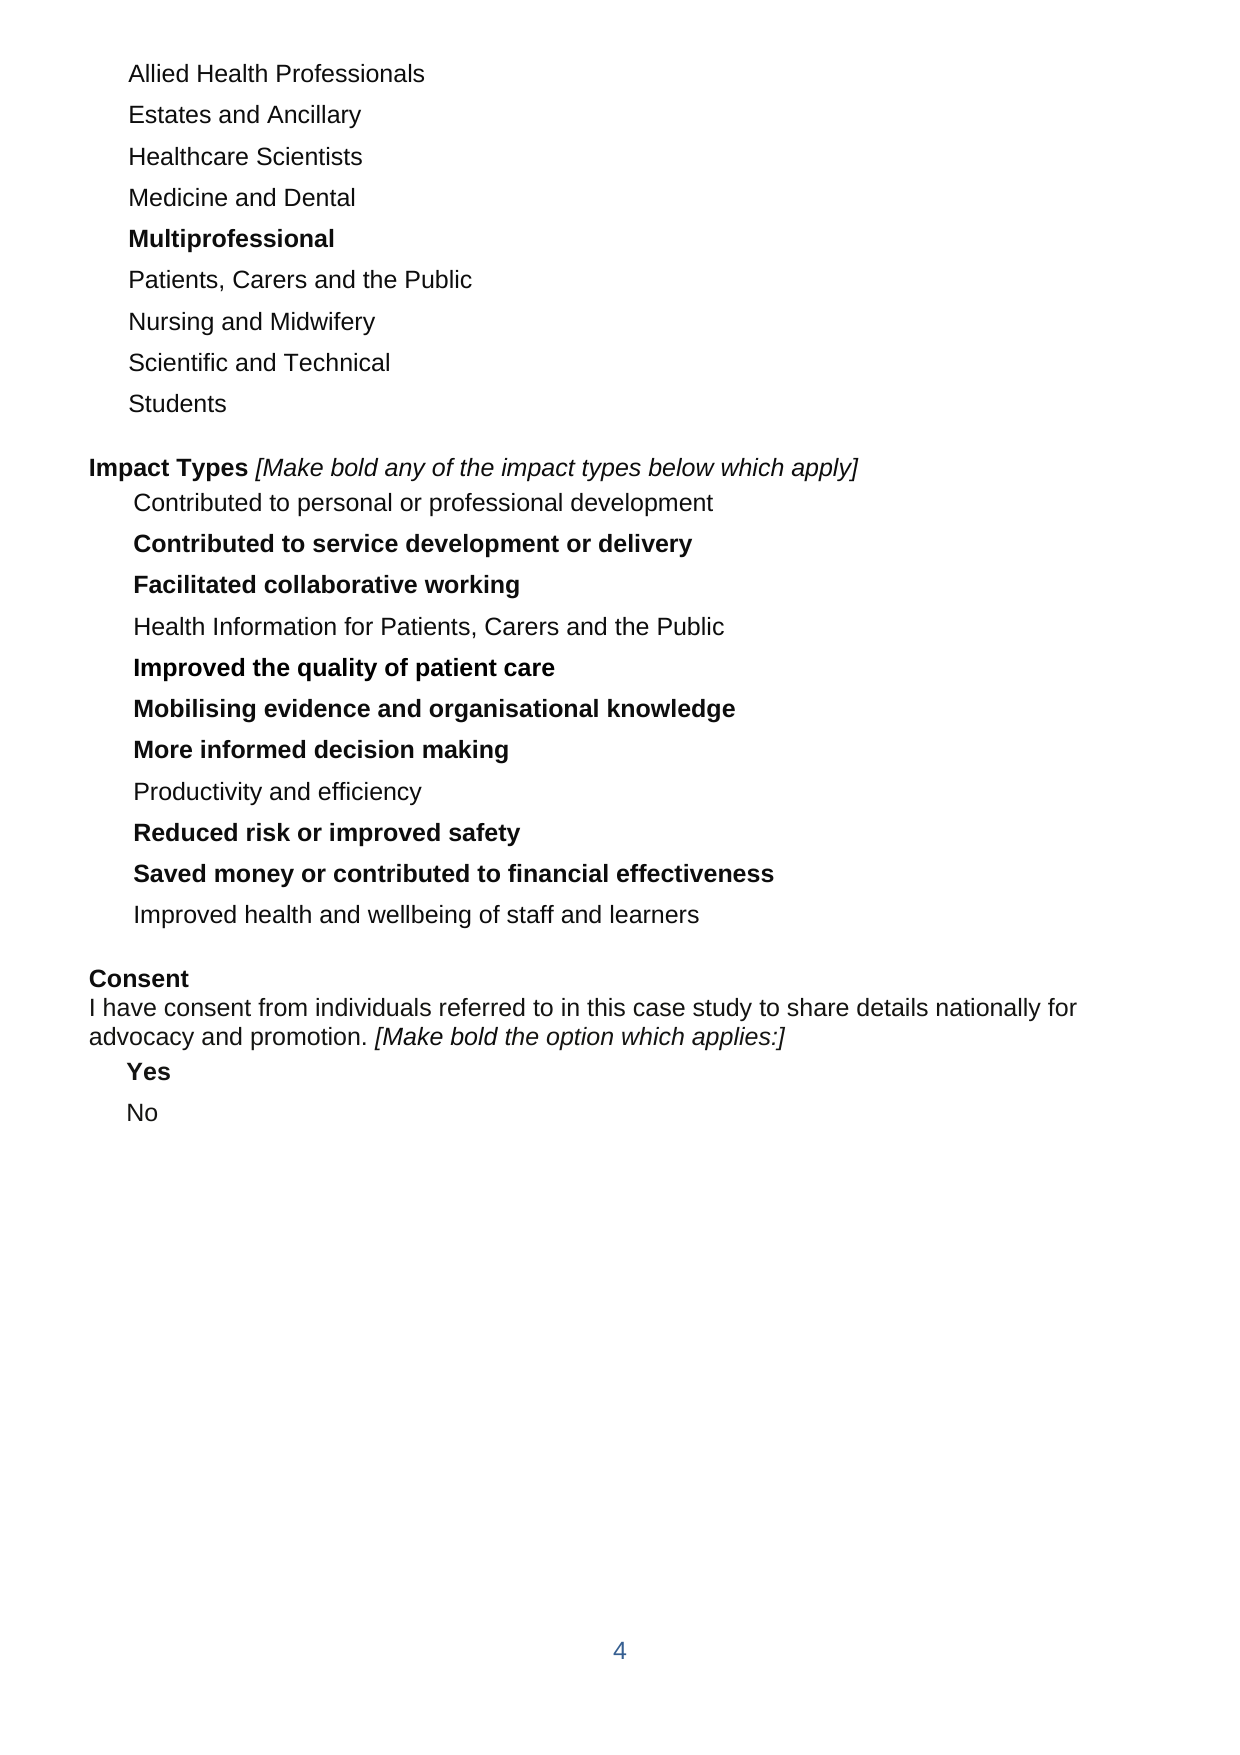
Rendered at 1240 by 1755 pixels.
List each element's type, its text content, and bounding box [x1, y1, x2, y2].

text Productivity and efficiency [133, 777, 1151, 805]
text Healthcare Scientists [128, 142, 1151, 170]
text Nursing and Midwifery [128, 307, 1151, 335]
text Mobilising evidence and organisational knowledge [133, 694, 1151, 723]
text Allied Health Professionals [128, 59, 1151, 88]
text No [126, 1098, 1151, 1127]
text Health Information for Patients, Carers and the Public [133, 612, 1151, 640]
text Impact Types [Make bold any of the impact types below which apply] [89, 453, 1151, 482]
text Improved the quality of patient care [133, 653, 1151, 682]
text Medicine and Dental [128, 183, 1151, 212]
text Improved health and wellbeing of staff and learners [133, 900, 1151, 929]
text Saved money or contributed to financial effectiveness [133, 859, 1151, 888]
text Estates and Ancillary [128, 100, 1151, 129]
text Reduced risk or improved safety [133, 818, 1151, 847]
text Contributed to service development or delivery [133, 529, 1151, 558]
text Facilitated collaborative working [133, 570, 1151, 599]
text Consent [89, 964, 1151, 993]
text Multiprofessional [128, 224, 1151, 253]
text Patients, Carers and the Public [128, 265, 1151, 294]
text I have consent from individuals referred to in this case study to share details nationally for advocacy and promotion. [Make bold the option which applies:] [89, 993, 1151, 1050]
text Scientific and Technical [128, 348, 1151, 377]
text Yes [126, 1057, 1151, 1085]
text Students [128, 389, 1151, 418]
text More informed decision making [133, 735, 1151, 764]
text Contributed to personal or professional development [133, 488, 1151, 517]
